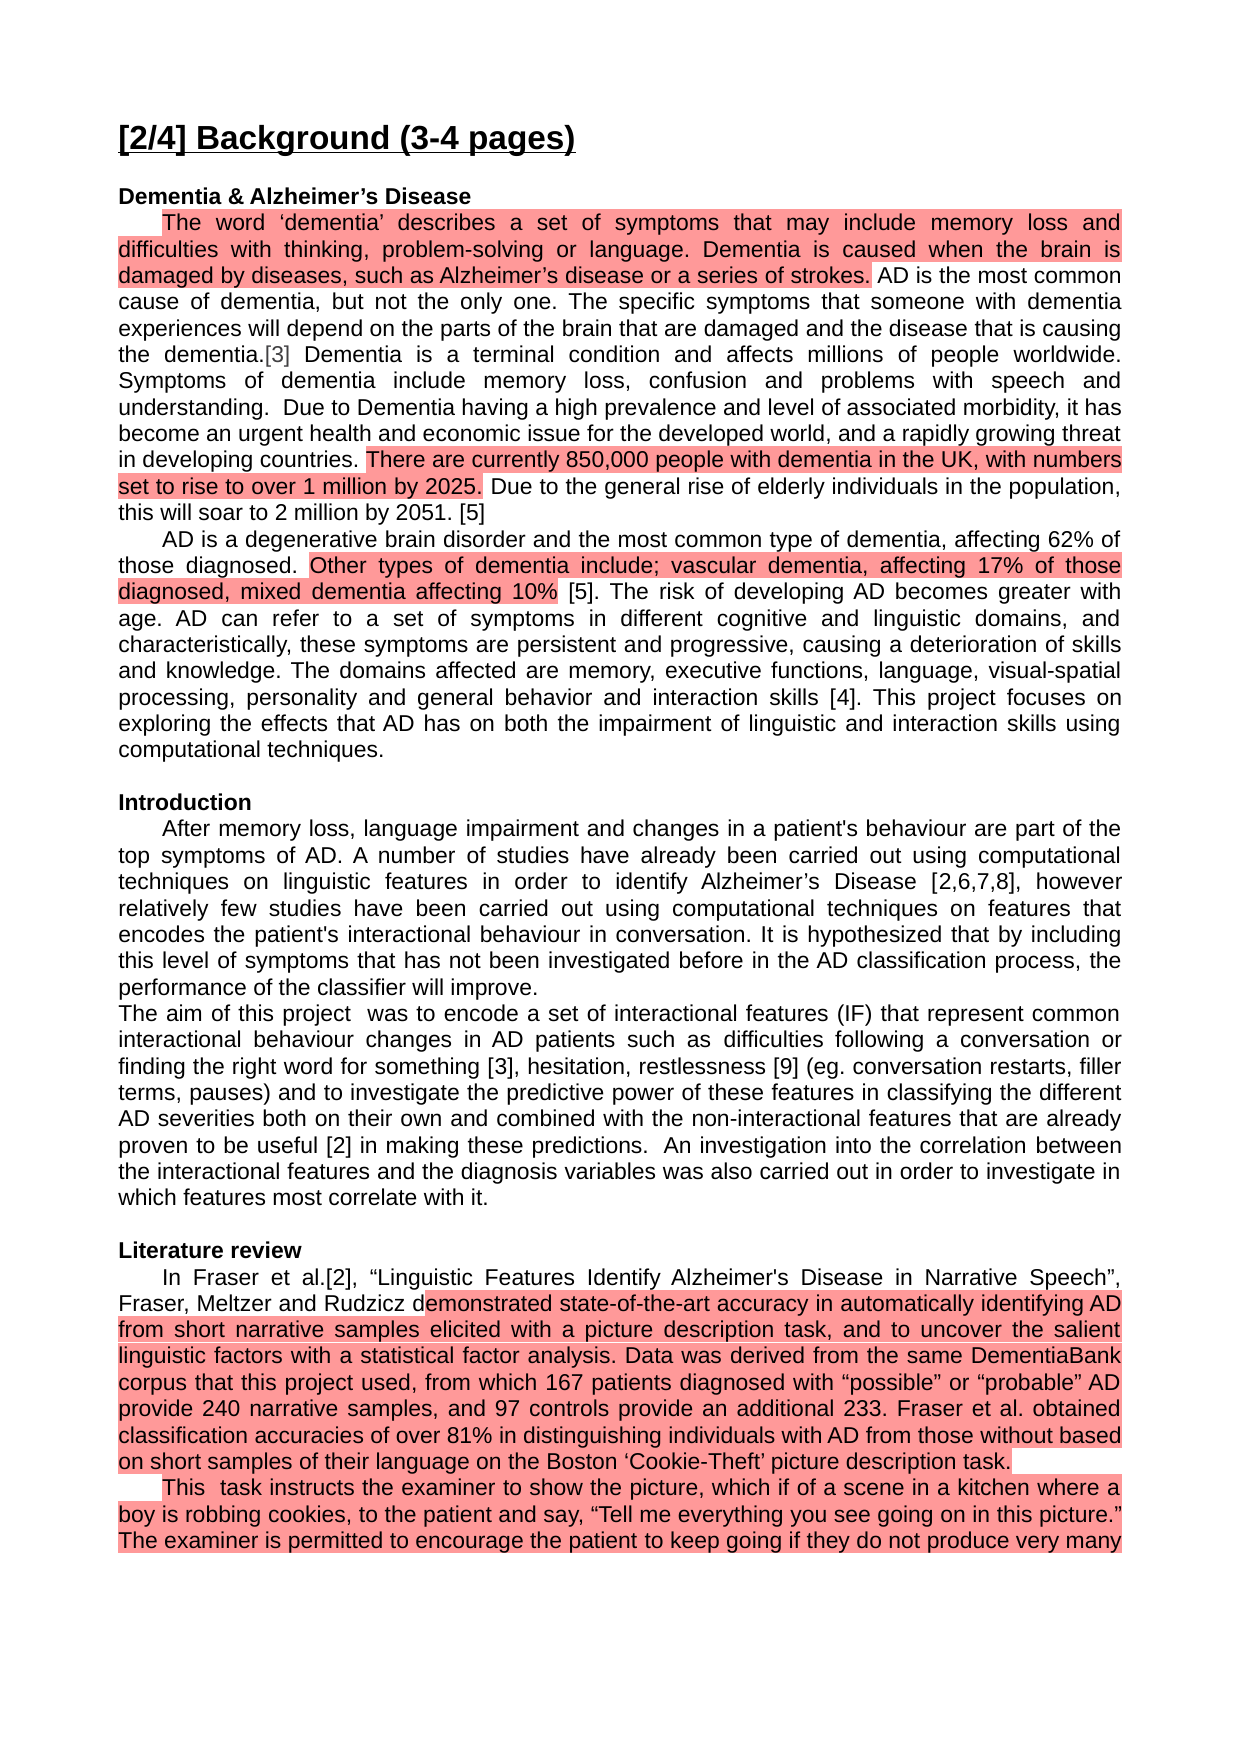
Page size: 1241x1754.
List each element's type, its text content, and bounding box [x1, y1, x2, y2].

text This task instructs the examiner to show the picture, which if of a scene in a kitchen where a boy is robbing cookies, to the patient and say, “Tell me everything you see going on in this picture.” The examiner is permitted to encourage the patient to keep going if they do not produce very many [118, 1474, 1122, 1553]
text AD is a degenerative brain disorder and the most common type of dementia, affecting 62% of those diagnosed. Other types of dementia include; vascular dementia, affecting 17% of those diagnosed, mixed dementia affecting 10% [5]. The risk of developing AD becomes greater with age. AD can refer to a set of symptoms in different cognitive and linguistic domains, and characteristically, these symptoms are persistent and progressive, causing a deterioration of skills and knowledge. The domains affected are memory, executive functions, language, visual-spatial processing, personality and general behavior and interaction skills [4]. This project focuses on exploring the effects that AD has on both the impairment of linguistic and interaction skills using computational techniques. [118, 526, 1122, 763]
text The word ‘dementia’ describes a set of symptoms that may include memory loss and difficulties with thinking, problem-solving or language. Dementia is caused when the brain is damaged by diseases, such as Alzheimer’s disease or a series of strokes. AD is the most common cause of dementia, but not the only one. The specific symptoms that someone with dementia experiences will depend on the parts of the brain that are damaged and the disease that is causing the dementia.[3] Dementia is a terminal condition and affects millions of people worldwide. Symptoms of dementia include memory loss, confusion and problems with speech and understanding. Due to Dementia having a high prevalence and level of associated morbidity, it has become an urgent health and economic issue for the developed world, and a rapidly growing threat in developing countries. There are currently 850,000 people with dementia in the UK, with numbers set to rise to over 1 million by 2025. Due to the general rise of elderly individuals in the population, this will soar to 2 million by 2051. [5] [118, 209, 1122, 526]
text In Fraser et al.[2], “Linguistic Features Identify Alzheimer's Disease in Narrative Speech”, Fraser, Meltzer and Rudzicz demonstrated state-of-the-art accuracy in automatically identifying AD from short narrative samples elicited with a picture description task, and to uncover the salient linguistic factors with a statistical factor analysis. Data was derived from the same DementiaBank corpus that this project used, from which 167 patients diagnosed with “possible” or “probable” AD provide 240 narrative samples, and 97 controls provide an additional 233. Fraser et al. obtained classification accuracies of over 81% in distinguishing individuals with AD from those without based on short samples of their language on the Boston ‘Cookie-Theft’ picture description task. [118, 1263, 1122, 1474]
text Literature review [118, 1237, 1122, 1263]
text The aim of this project was to encode a set of interactional features (IF) that represent common interactional behaviour changes in AD patients such as difficulties following a conversation or finding the right word for something [3], hesitation, restlessness [9] (eg. conversation restarts, filler terms, pauses) and to investigate the predictive power of these features in classifying the different AD severities both on their own and combined with the non-interactional features that are already proven to be useful [2] in making these predictions. An investigation into the correlation between the interactional features and the diagnosis variables was also carried out in order to investigate in which features most correlate with it. [118, 1000, 1122, 1211]
text After memory loss, language impairment and changes in a patient's behaviour are part of the top symptoms of AD. A number of studies have already been carried out using computational techniques on linguistic features in order to identify Alzheimer’s Disease [2,6,7,8], however relatively few studies have been carried out using computational techniques on features that encodes the patient's interactional behaviour in conversation. It is hypothesized that by including this level of symptoms that has not been investigated before in the AD classification process, the performance of the classifier will improve. [118, 815, 1122, 1000]
text Introduction [118, 789, 1122, 815]
text Dementia & Alzheimer’s Disease [118, 183, 1122, 209]
text [2/4] Background (3-4 pages) [118, 118, 1122, 157]
